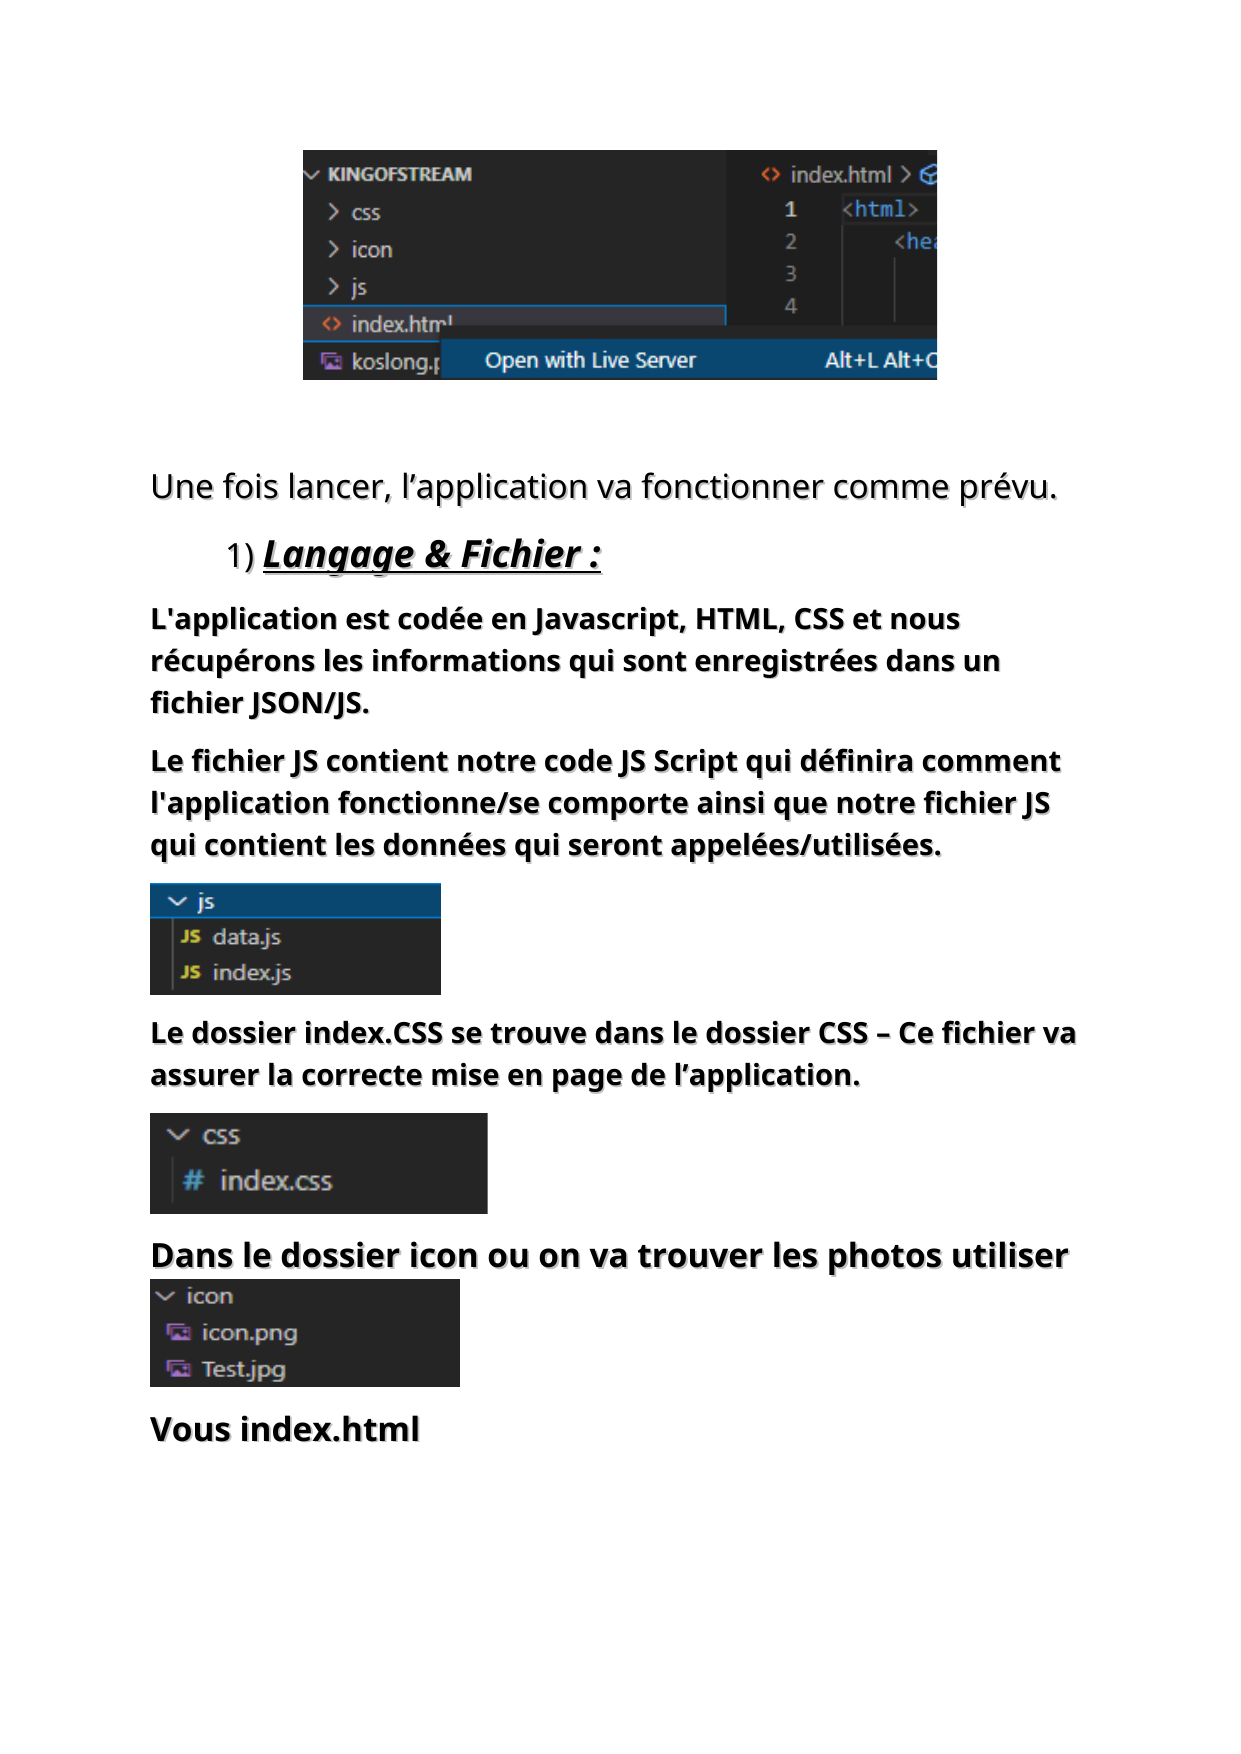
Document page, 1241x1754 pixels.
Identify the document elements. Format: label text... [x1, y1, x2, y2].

list Langage & Fichier : [225, 527, 1090, 578]
text Une fois lancer, l’application va fonctionner comme prévu. [150, 462, 1090, 508]
text Vous index.html [150, 1405, 1090, 1451]
text Dans le dossier icon ou on va trouver les photos utiliser [150, 1232, 1090, 1387]
text Le dossier index.CSS se trouve dans le dossier CSS – Ce fichier va assurer la correcte mise en page de l’application. [150, 1013, 1090, 1094]
text L'application est codée en Javascript, HTML, CSS et nous récupérons les informations qui sont enregistrées dans un fichier JSON/JS. [150, 598, 1090, 722]
text Le fichier JS contient notre code JS Script qui définira comment l'application fonctionne/se comporte ainsi que notre fichier JS qui contient les données qui seront appelées/utilisées. [150, 741, 1090, 864]
